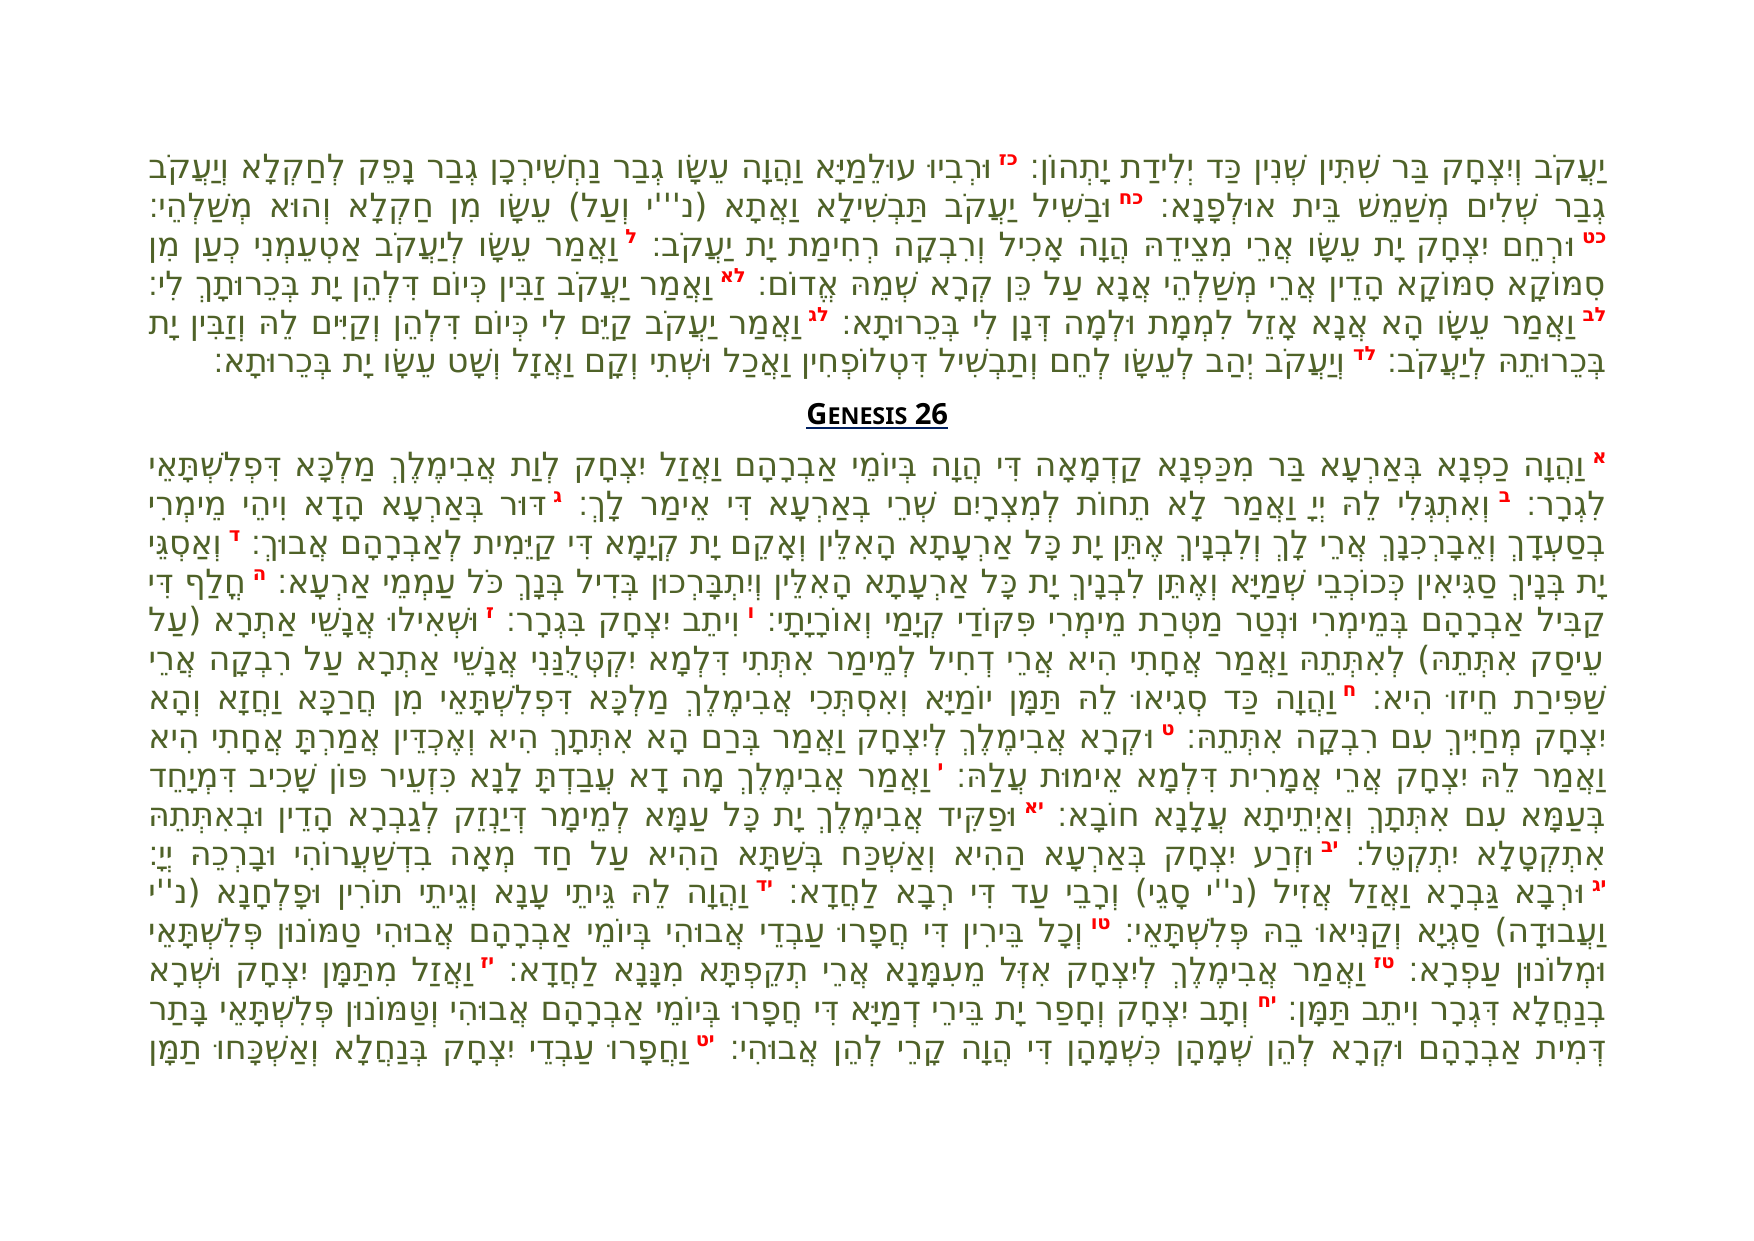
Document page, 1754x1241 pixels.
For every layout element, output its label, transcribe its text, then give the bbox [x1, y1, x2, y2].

text יַעֲקֹב וְיִצְחָק בַּר שִׁתִּין שְׁנִין כַּד יְלִידַת יָתְהוֹן׃ כז וּרְבִיוּ עוּלֵמַיָּא וַהֲוָה עֵשָׂו גְבַר נַחְשִׁירְכָן גְבַר נָפֵק לְחַקְלָא וְיַעֲקֹב גְבַר שְׁלִים מְשַׁמֵשׁ בֵּית אוּלְפָנָא׃ כח וּבַשִּׁיל יַעֲקֹב תַּבְשִׁילָא וַאֲתָא (נ'''י וְעַל) עֵשָׂו מִן חַקְלָא וְהוּא מְשַׁלְהֵי׃ כט וּרְחֵם יִצְחָק יָת עֵשָׂו אֲרֵי מִצֵידֵהּ הֲוָה אָכִיל וְרִבְקָה רְחִימַת יָת יַעֲקֹב׃ ל וַאֲמַר עֵשָׂו לְיַעֲקֹב אַטְעֵמְנִי כְעַן מִן סִמּוֹקָא סִמּוֹקָא הָדֵין אֲרֵי מְשַׁלְהֵי אֲנָא עַל כֵּן קְרָא שְׁמֵהּ אֱדוֹם׃ לא וַאֲמַר יַעֲקֹב זַבִּין כְּיוֹם דִּלְהֵן יָת בְּכֵרוּתָךְ לִי׃ לב וַאֲמַר עֵשָׂו הָא אֲנָא אָזֵל לִמְמָת וּלְמָה דְּנָן לִי בְּכֵרוּתָא׃ לג וַאֲמַר יַעֲקֹב קַיֵּם לִי כְּיוֹם דִּלְהֵן וְקַיִּים לֵהּ וְזַבִּין יָת בְּכֵרוּתֵהּ לְיַעֲקֹב׃ לד וְיַעֲקֹב יְהַב לְעֵשָׂו לְחֵם וְתַבְשִׁיל דִּטְלוֹפְחִין וַאֲכַל וּשְׁתִי וְקָם וַאֲזָל וְשָׁט עֵשָׂו יָת בְּכֵרוּתָא׃ [148, 148, 1606, 381]
text א וַהֲוָה כַפְנָא בְּאַרְעָא בַּר מִכַּפְנָא קַדְמָאָה דִּי הֲוָה בְּיוֹמֵי אַבְרָהָם וַאֲזַל יִצְחָק לְוַת אֲבִימֶלֶךְ מַלְכָּא דִּפְלִשְׁתָּאֵי לִגְרָר׃ ב וְאִתְגְּלִי לֵהּ יְיָ וַאֲמַר לָא תֵחוֹת לְמִצְרָיִם שְׁרֵי בְאַרְעָא דִּי אֵימַר לָךְ׃ ג דּוּר בְּאַרְעָא הָדָא וִיהֵי מֵימְרִי בְסַעְדָךְ וְאֵבָרְכִנָךְ אֲרֵי לָךְ וְלִבְנָיךְ אֶתֵּן יָת כָּל אַרְעָתָא הָאִלֵּין וְאָקֵם יָת קְיָמָא דִּי קַיֵּמִית לְאַבְרָהָם אֲבוּךְ׃ ד וְאַסְגֵּי יָת בְּנָיךְ סַגִּיאִין כְּכוֹכְבֵי שְׁמַיָּא וְאֶתֵּן לִבְנָיךְ יָת כָּל אַרְעָתָא הָאִלֵּין וְיִתְבָּרְכוּן בְּדִיל בְּנָךְ כֹּל עַמְמֵי אַרְעָא׃ ה חֳלַף דִּי קַבִּיל אַבְרָהָם בְּמֵימְרִי וּנְטַר מַטְּרַת מֵימְרִי פִּקּוֹדַי קְיָמַי וְאוֹרָיָתָי׃ ו וִיתֵב יִצְחָק בִּגְרָר׃ ז וּשְׁאִילוּ אֲנָשֵׁי אַתְרָא (עַל עֵיסַק אִתְּתֵהּ) לְאִתְּתֵהּ וַאֲמַר אֲחָתִי הִיא אֲרֵי דְחִיל לְמֵימַר אִתְּתִי דִּלְמָא יִקְטְּלֻנַּנִי אֲנָשֵׁי אַתְרָא עַל רִבְקָה אֲרֵי שַׁפִּירַת חֵיזוּ הִיא׃ ח וַהֲוָה כַּד סְגִיאוּ לֵהּ תַּמָּן יוֹמַיָּא וְאִסְתְּכִי אֲבִימֶלֶךְ מַלְכָּא דִּפְלִשְׁתָּאֵי מִן חֲרַכָּא וַחֲזָא וְהָא יִצְחָק מְחַיִּיךְ עִם רִבְקָה אִתְּתֵהּ׃ ט וּקְרָא אֲבִימֶלֶךְ לְיִצְחָק וַאֲמַר בְּרַם הָא אִתְּתָךְ הִיא וְאֶכְדֵּין אֲמַרְתָּ אֲחָתִי הִיא וַאֲמַר לֵהּ יִצְחָק אֲרֵי אֲמָרִית דִּלְמָא אֵימוּת עֲלַהּ׃ י וַאֲמַר אֲבִימֶלֶךְ מָה דָא עֲבַדְתָּ לָנָא כִּזְעֵיר פּוֹן שָׁכִיב דִּמְיָחֵד בְּעַמָּא עִם אִתְּתָךְ וְאַיְתֵיתָא עֲלָנָא חוֹבָא׃ יא וּפַקִּיד אֲבִימֶלֶךְ יָת כָּל עַמָּא לְמֵימָר דְּיַנְזֵק לְגַבְרָא הָדֵין וּבְאִתְּתֵהּ אִתְקְטָלָא יִתְקְטֵּל׃ יב וּזְרַע יִצְחָק בְּאַרְעָא הַהִיא וְאַשְׁכַּח בְּשַׁתָּא הַהִיא עַל חַד מְאָה בִדְשַׁעֲרוֹהִי וּבָרְכֵהּ יְיָ׃ יג וּרְבָא גַּבְרָא וַאֲזַל אֲזִיל (נ''י סָגֵי) וְרָבֵי עַד דִּי רְבָא לַחֲדָא׃ יד וַהֲוָה לֵהּ גֵּיתֵי עָנָא וְגֵיתֵי תוֹרִין וּפָלְחָנָא (נ''י וַעֲבוּדָה) סַגְיָא וְקַנִּיאוּ בֵהּ פְּלִשְׁתָּאֵי׃ טו וְכָל בֵּירִין דִּי חֲפָרוּ עַבְדֵי אֲבוּהִי בְּיוֹמֵי אַבְרָהָם אֲבוּהִי טַמּוֹנוּן פְּלִשְׁתָּאֵי וּמְלוֹנוּן עַפְרָא׃ טז וַאֲמַר אֲבִימֶלֶךְ לְיִצְחָק אִזְּל מֵעִמָּנָא אֲרֵי תְקֵפְתָּא מִנָּנָא לַחֲדָא׃ יז וַאֲזַל מִתַּמָּן יִצְחָק וּשְׁרָא בְנַחֲלָא דִּגְרָר וִיתֵב תַּמָּן׃ יח וְתָב יִצְחָק וְחָפַר יָת בֵּירֵי דְמַיָּא דִּי חֲפָרוּ בְּיוֹמֵי אַבְרָהָם אֲבוּהִי וְטַּמּוֹנוּן פְּלִשְׁתָּאֵי בָּתַר דְּמִית אַבְרָהָם וּקְרָא לְהֵן שְׁמָהָן כִּשְׁמָהָן דִּי הֲוָה קָרֵי לְהֵן אֲבוּהִי׃ יט וַחֲפָרוּ עַבְדֵי יִצְחָק בְּנַחֲלָא וְאַשְׁכָּחוּ תַמָּן [148, 446, 1606, 1067]
text Genesis 26 [148, 393, 1606, 433]
